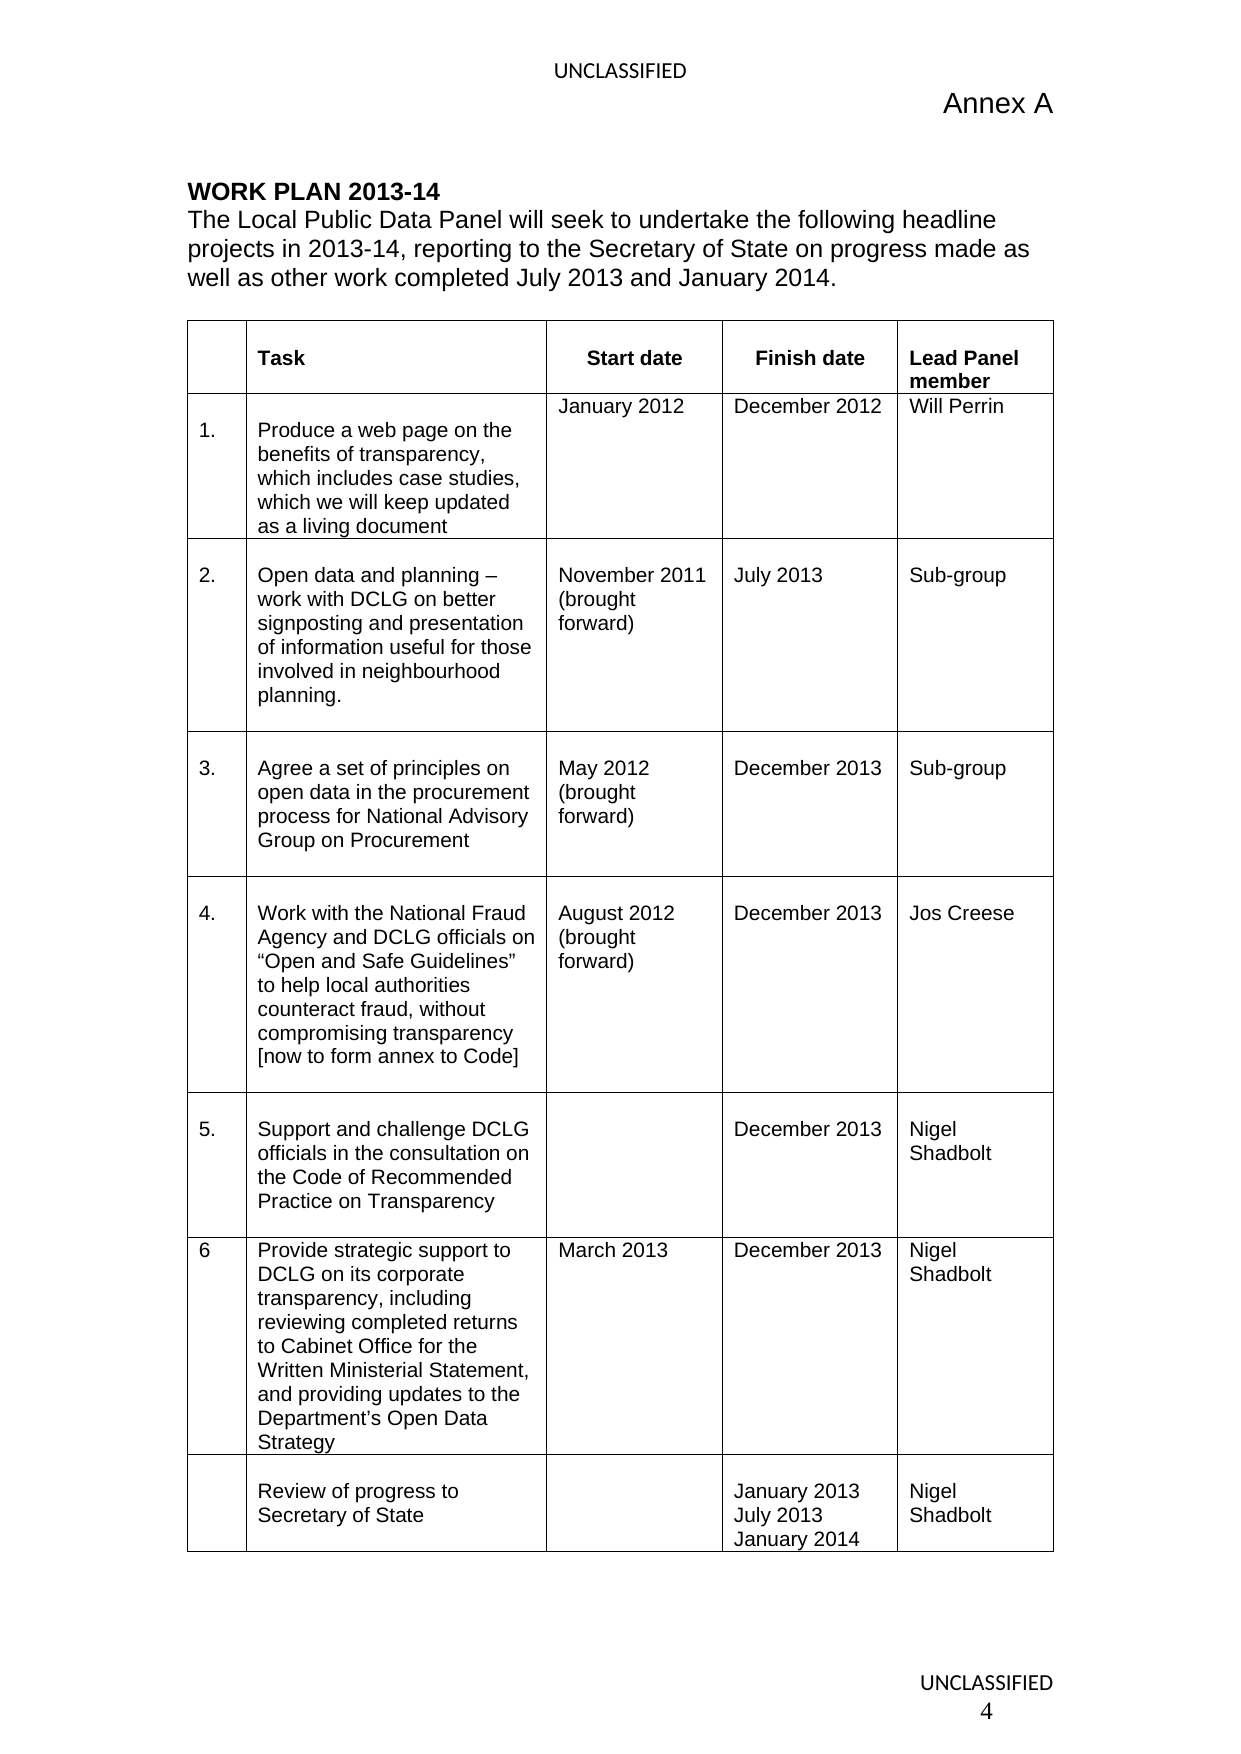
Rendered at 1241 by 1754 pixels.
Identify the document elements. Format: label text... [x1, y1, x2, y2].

table_cell January 2013 July 2013 January 2014 [723, 1455, 897, 1551]
table_cell Sub-group [898, 539, 1053, 731]
table_cell January 2012 [547, 394, 722, 538]
text WORK PLAN 2013-14 [187, 177, 1053, 205]
table_cell December 2012 [723, 394, 897, 538]
table_cell Support and challenge DCLG officials in the consultation on the Code of Recommended Practice on Transparency [247, 1093, 546, 1237]
text The Local Public Data Panel will seek to undertake the following headline projects in 2013-14, reporting to the Secretary of State on progress made as well as other work completed July 2013 and January 2014. [187, 205, 1053, 292]
table_cell December 2013 [723, 1238, 897, 1454]
table_cell 3. [188, 732, 246, 876]
table_cell Agree a set of principles on open data in the procurement process for National Advisory Group on Procurement [247, 732, 546, 876]
table_cell 2. [188, 539, 246, 731]
table_cell July 2013 [723, 539, 897, 731]
table_header Start date [547, 321, 722, 393]
table_header Task [247, 321, 546, 393]
table_header Lead Panel member [898, 321, 1053, 393]
table_cell Provide strategic support to DCLG on its corporate transparency, including reviewing completed returns to Cabinet Office for the Written Ministerial Statement, and providing updates to the Department’s Open Data Strategy [247, 1238, 546, 1454]
table_cell Produce a web page on the benefits of transparency, which includes case studies, which we will keep updated as a living document [247, 394, 546, 538]
table_cell Work with the National Fraud Agency and DCLG officials on “Open and Safe Guidelines” to help local authorities counteract fraud, without compromising transparency [now to form annex to Code] [247, 877, 546, 1092]
table_cell Nigel Shadbolt [898, 1455, 1053, 1551]
text Annex A [187, 86, 1053, 119]
table_cell Open data and planning –work with DCLG on better signposting and presentation of information useful for those involved in neighbourhood planning. [247, 539, 546, 731]
table_header Finish date [723, 321, 897, 393]
table_cell Sub-group [898, 732, 1053, 876]
table_cell 4. [188, 877, 246, 1092]
table_cell Nigel Shadbolt [898, 1093, 1053, 1237]
table_cell May 2012 (brought forward) [547, 732, 722, 876]
table_cell Review of progress to Secretary of State [247, 1455, 546, 1551]
table_cell March 2013 [547, 1238, 722, 1454]
table_cell 6 [188, 1238, 246, 1454]
table_cell November 2011 (brought forward) [547, 539, 722, 731]
table_cell Nigel Shadbolt [898, 1238, 1053, 1454]
table_cell Jos Creese [898, 877, 1053, 1092]
table_cell December 2013 [723, 732, 897, 876]
table_cell [547, 1455, 722, 1551]
table_cell Will Perrin [898, 394, 1053, 538]
table_cell 5. [188, 1093, 246, 1237]
table_cell December 2013 [723, 1093, 897, 1237]
table_cell [188, 1455, 246, 1551]
table_cell August 2012 (brought forward) [547, 877, 722, 1092]
table_cell [547, 1093, 722, 1237]
table_header [188, 321, 246, 393]
table_cell 1. [188, 394, 246, 538]
table_cell December 2013 [723, 877, 897, 1092]
